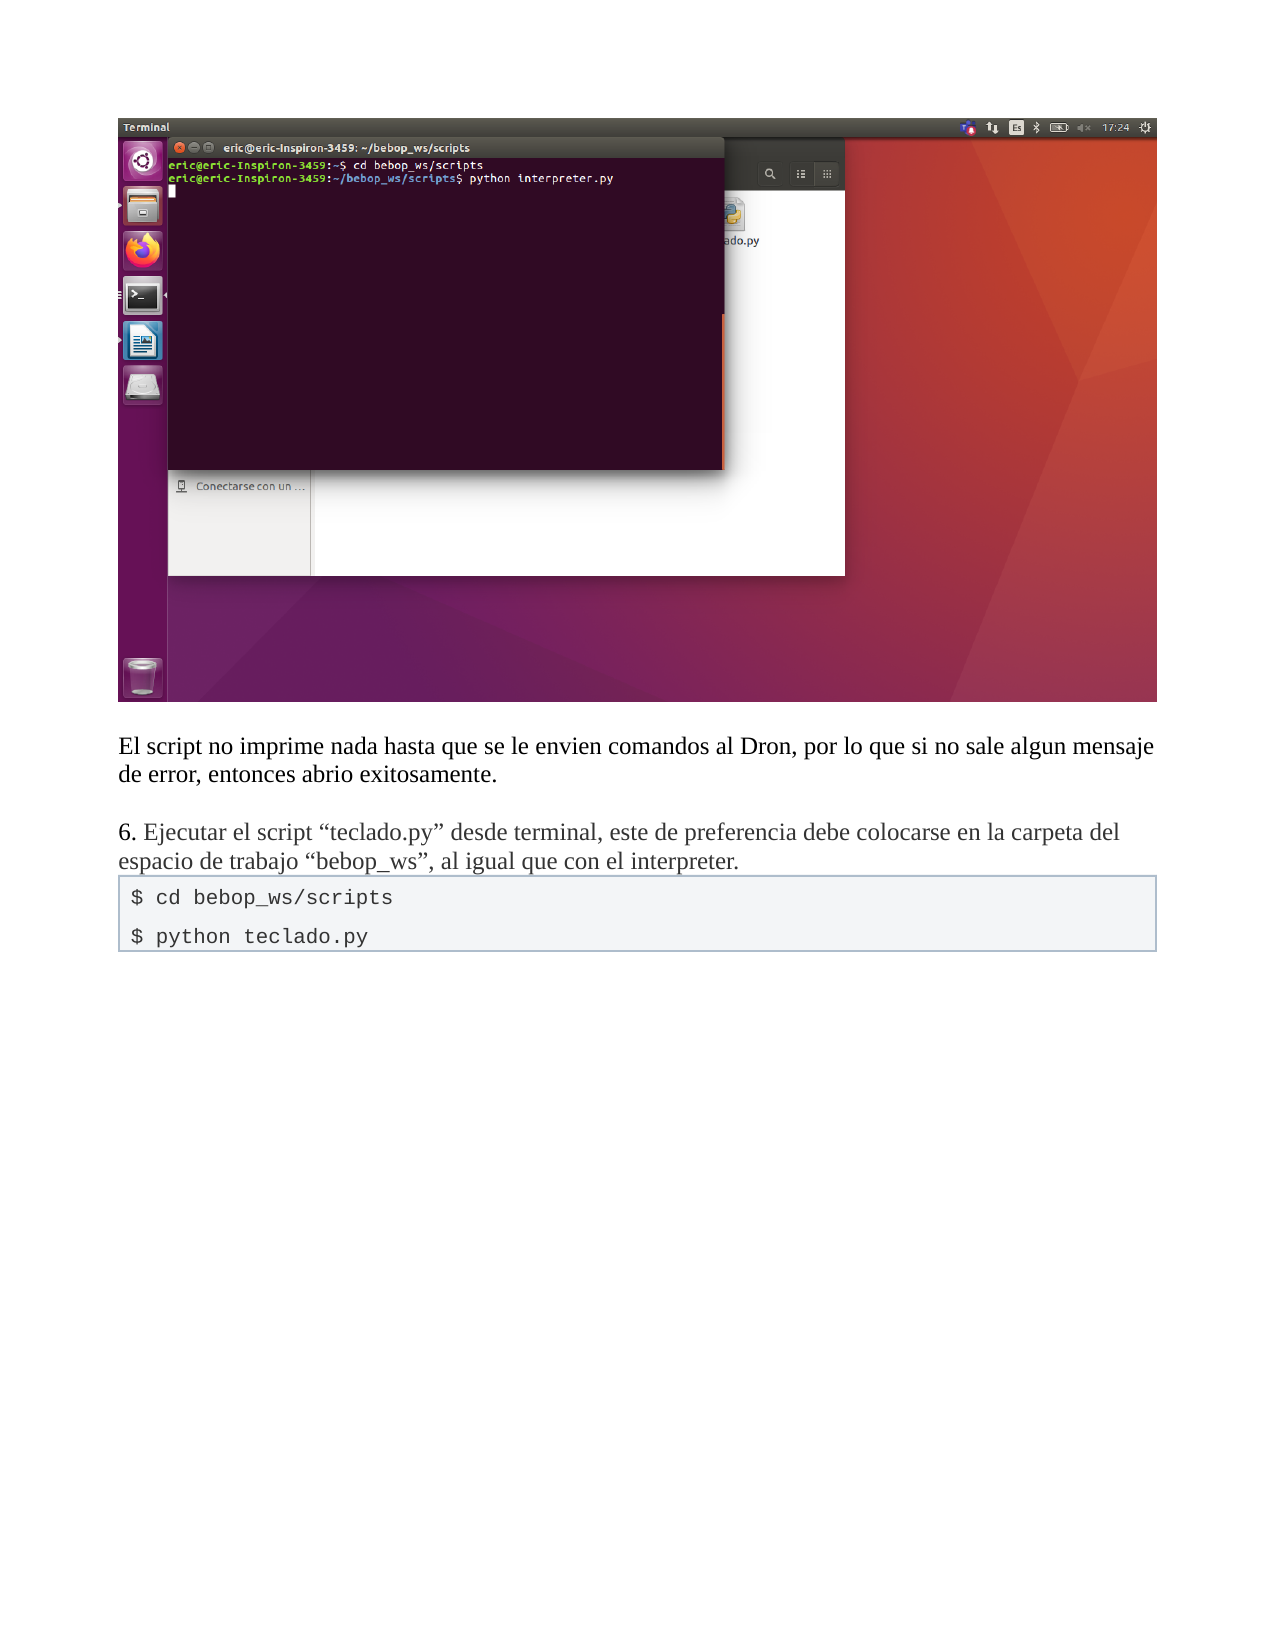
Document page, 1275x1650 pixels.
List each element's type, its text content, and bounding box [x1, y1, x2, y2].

text 6. Ejecutar el script “teclado.py” desde terminal, este de preferencia debe colocarse en la carpeta del espacio de trabajo “bebop_ws”, al igual que con el interpreter. [118, 817, 1157, 874]
text $ python teclado.py [120, 914, 1155, 950]
text El script no imprime nada hasta que se le envien comandos al Dron, por lo que si no sale algun mensaje de error, entonces abrio exitosamente. [118, 731, 1157, 788]
text $ cd bebop_ws/scripts [120, 877, 1155, 911]
picture [118, 118, 1157, 702]
